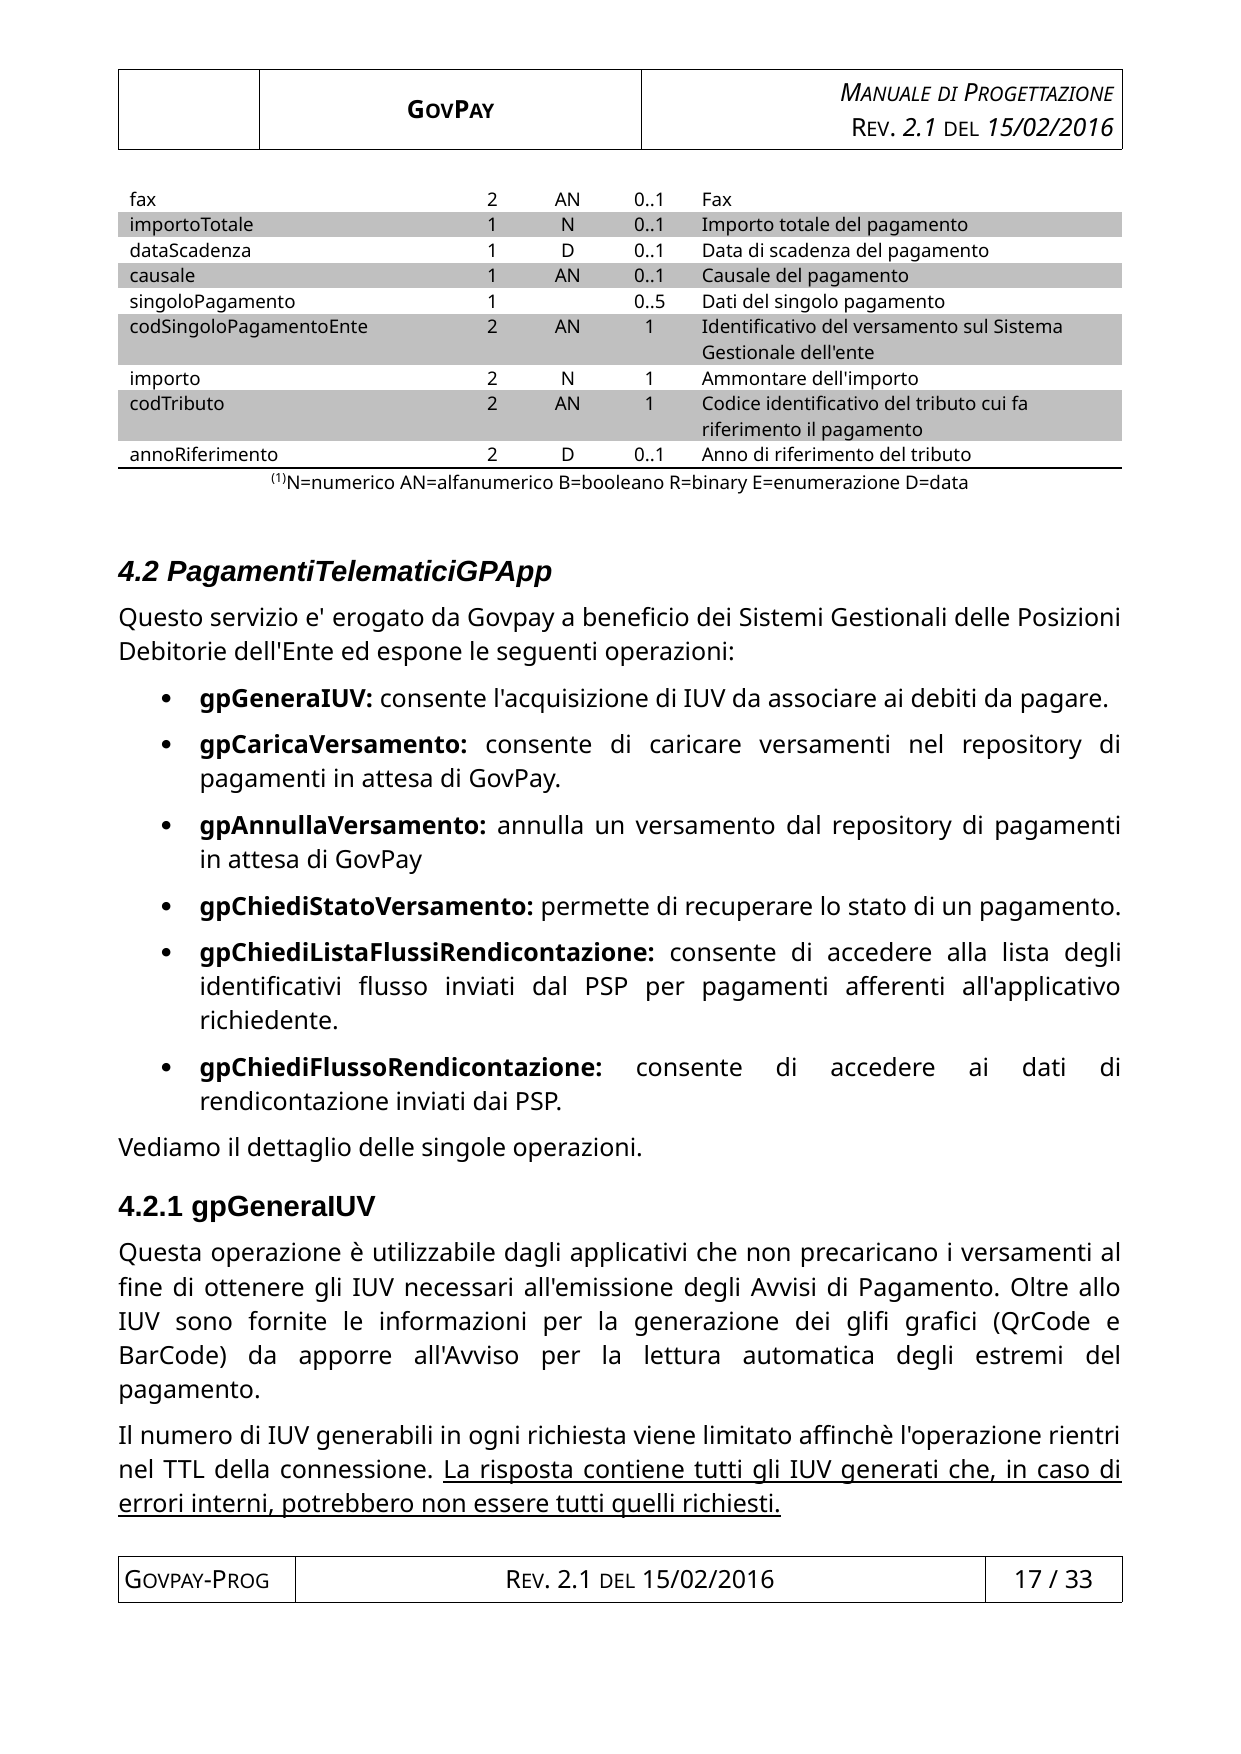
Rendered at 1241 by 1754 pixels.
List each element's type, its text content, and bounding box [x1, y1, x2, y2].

table_cell Data di scadenza del pagamento [690, 237, 1122, 263]
table_cell 2 [458, 441, 526, 467]
table_cell 0..1 [609, 441, 690, 467]
table_cell [526, 288, 609, 314]
list gpCaricaVersamento: consente di caricare versamenti nel repository di pagamenti in attesa di GovPay. [162, 727, 1122, 795]
table_cell 0..1 [609, 186, 690, 212]
table_cell singoloPagamento [118, 288, 458, 314]
table_cell Anno di riferimento del tributo [690, 441, 1122, 467]
table_cell Ammontare dell'importo [690, 365, 1122, 390]
list gpChiediFlussoRendicontazione: consente di accedere ai dati di rendicontazione inviati dai PSP. [162, 1049, 1122, 1117]
table_cell 1 [458, 212, 526, 237]
list gpChiediListaFlussiRendicontazione: consente di accedere alla lista degli identificativi flusso inviati dal PSP per pagamenti afferenti all'applicativo richiedente. [162, 935, 1122, 1037]
table_cell Identificativo del versamento sul Sistema Gestionale dell'ente [690, 314, 1122, 365]
text Questa operazione è utilizzabile dagli applicativi che non precaricano i versamenti al fine di ottenere gli IUV necessari all'emissione degli Avvisi di Pagamento. Oltre allo IUV sono fornite le informazioni per la generazione dei glifi grafici (QrCode e BarCode) da apporre all'Avviso per la lettura automatica degli estremi del pagamento. [118, 1235, 1122, 1405]
table_cell AN [526, 390, 609, 441]
table_cell Dati del singolo pagamento [690, 288, 1122, 314]
table_cell Codice identificativo del tributo cui fa riferimento il pagamento [690, 390, 1122, 441]
table_cell N [526, 365, 609, 390]
table_cell importo [118, 365, 458, 390]
table_cell Importo totale del pagamento [690, 212, 1122, 237]
table_cell D [526, 441, 609, 467]
table_cell 0..5 [609, 288, 690, 314]
table_cell causale [118, 263, 458, 288]
table_cell fax [118, 186, 458, 212]
list gpChiediStatoVersamento: permette di recuperare lo stato di un pagamento. [162, 888, 1122, 922]
text Il numero di IUV generabili in ogni richiesta viene limitato affinchè l'operazione rientri nel TTL della connessione. La risposta contiene tutti gli IUV generati che, in caso di errori interni, potrebbero non essere tutti quelli richiesti. [118, 1418, 1122, 1520]
table_cell AN [526, 186, 609, 212]
table_cell 2 [458, 314, 526, 365]
table_cell importoTotale [118, 212, 458, 237]
table_cell Causale del pagamento [690, 263, 1122, 288]
table_cell 0..1 [609, 212, 690, 237]
text Vediamo il dettaglio delle singole operazioni. [118, 1130, 1122, 1164]
subtitle PagamentiTelematiciGPApp [118, 554, 1122, 587]
table_cell AN [526, 314, 609, 365]
table_cell 2 [458, 186, 526, 212]
text (1)N=numerico AN=alfanumerico B=booleano R=binary E=enumerazione D=data [118, 469, 1122, 494]
text Questo servizio e' erogato da Govpay a beneficio dei Sistemi Gestionali delle Posizioni Debitorie dell'Ente ed espone le seguenti operazioni: [118, 600, 1122, 668]
table_cell Fax [690, 186, 1122, 212]
list gpGeneraIUV: consente l'acquisizione di IUV da associare ai debiti da pagare. [162, 680, 1122, 714]
table_cell 1 [458, 237, 526, 263]
subtitle gpGeneraIUV [118, 1189, 1122, 1223]
table_cell 1 [609, 314, 690, 365]
table_cell 1 [609, 365, 690, 390]
table_cell D [526, 237, 609, 263]
table_cell 1 [458, 288, 526, 314]
table_cell 2 [458, 390, 526, 441]
table_cell 0..1 [609, 237, 690, 263]
table_cell AN [526, 263, 609, 288]
table_cell 2 [458, 365, 526, 390]
table_cell N [526, 212, 609, 237]
table_cell codTributo [118, 390, 458, 441]
table_cell dataScadenza [118, 237, 458, 263]
list gpAnnullaVersamento: annulla un versamento dal repository di pagamenti in attesa di GovPay [162, 807, 1122, 876]
table_cell 1 [458, 263, 526, 288]
table_cell codSingoloPagamentoEnte [118, 314, 458, 365]
table_cell 1 [609, 390, 690, 441]
table_cell annoRiferimento [118, 441, 458, 467]
table_cell 0..1 [609, 263, 690, 288]
